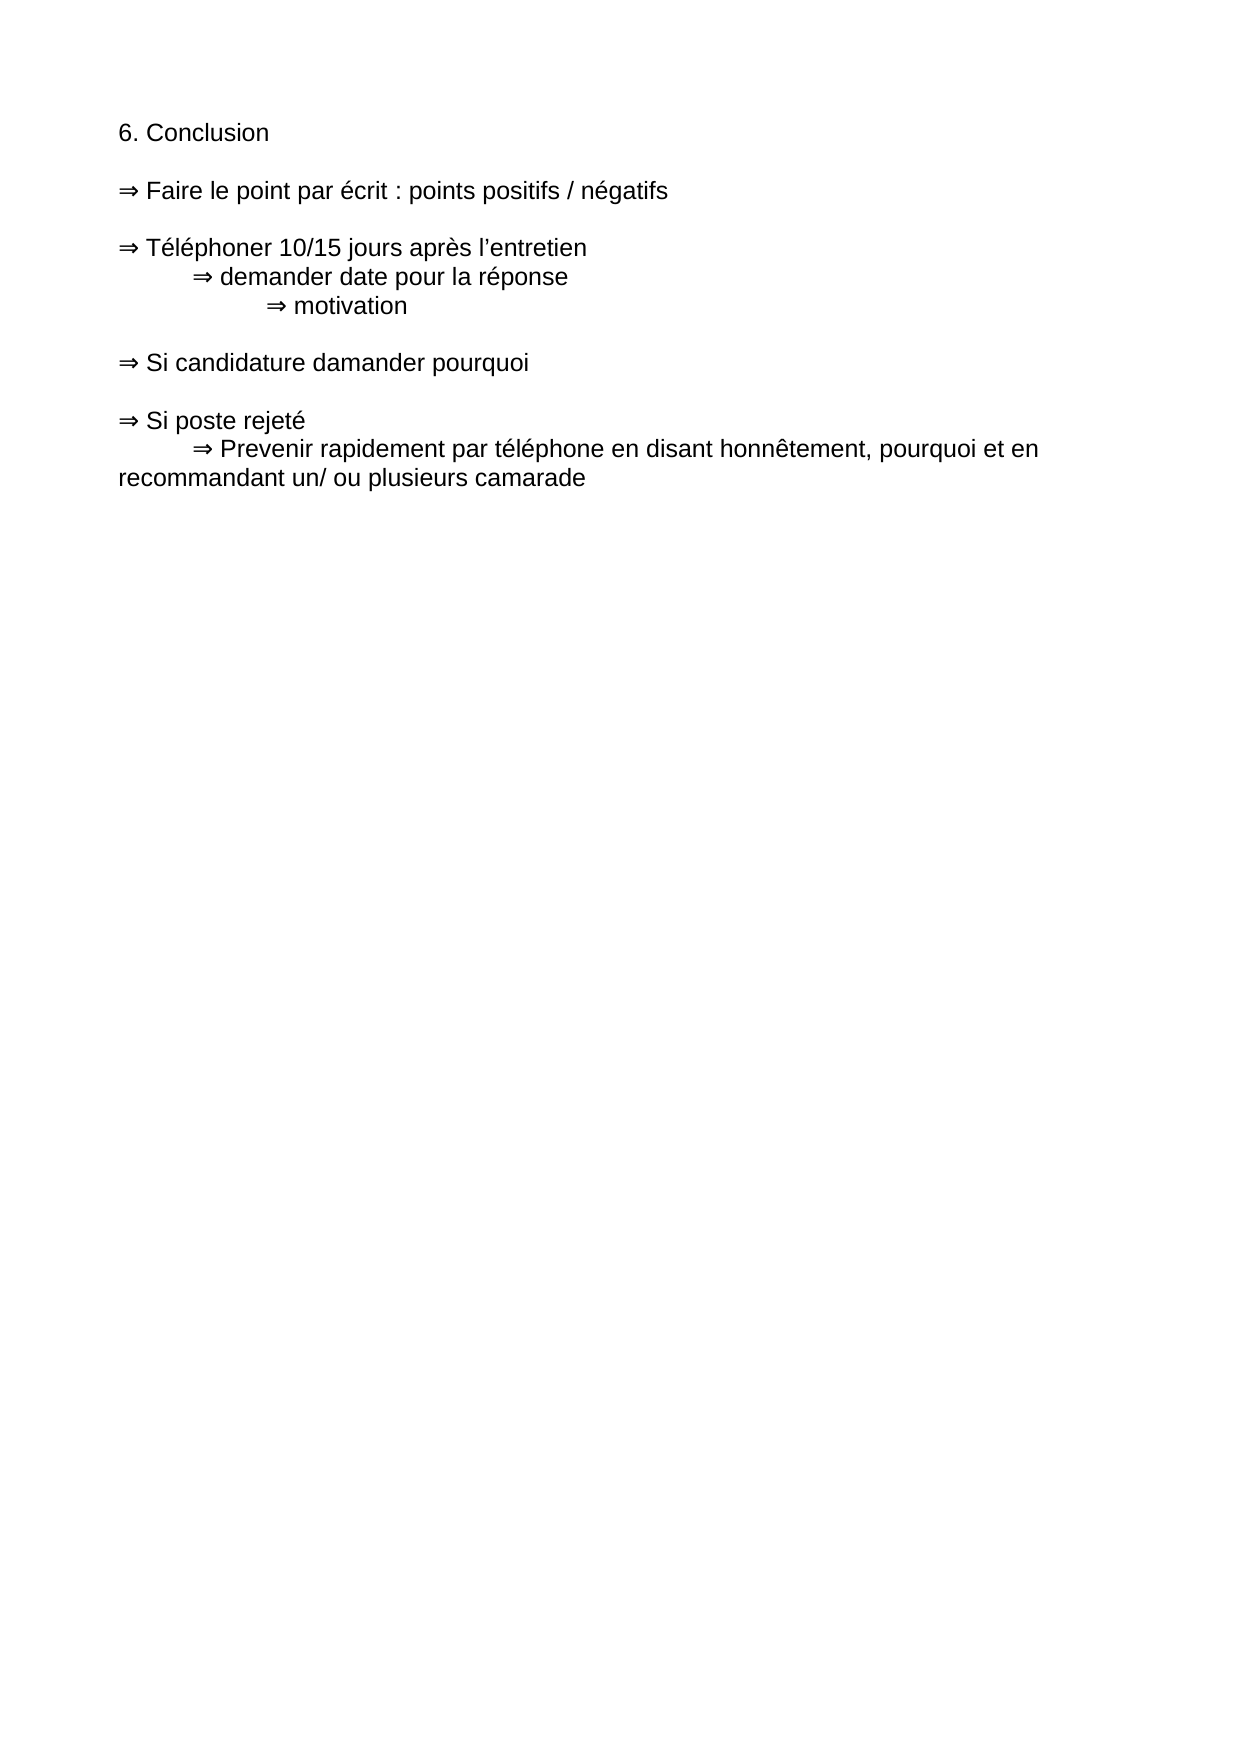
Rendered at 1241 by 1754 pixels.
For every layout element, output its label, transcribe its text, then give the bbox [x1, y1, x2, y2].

text ⇒ Si poste rejeté [118, 406, 1122, 434]
text ⇒ demander date pour la réponse [118, 262, 1122, 291]
text ⇒ motivation [118, 291, 1122, 319]
text ⇒ Si candidature damander pourquoi [118, 348, 1122, 377]
text ⇒ Téléphoner 10/15 jours après l’entretien [118, 233, 1122, 262]
text ⇒ Prevenir rapidement par téléphone en disant honnêtement, pourquoi et en recommandant un/ ou plusieurs camarade [118, 434, 1122, 492]
text ⇒ Faire le point par écrit : points positifs / négatifs [118, 176, 1122, 204]
text 6. Conclusion [118, 118, 1122, 147]
